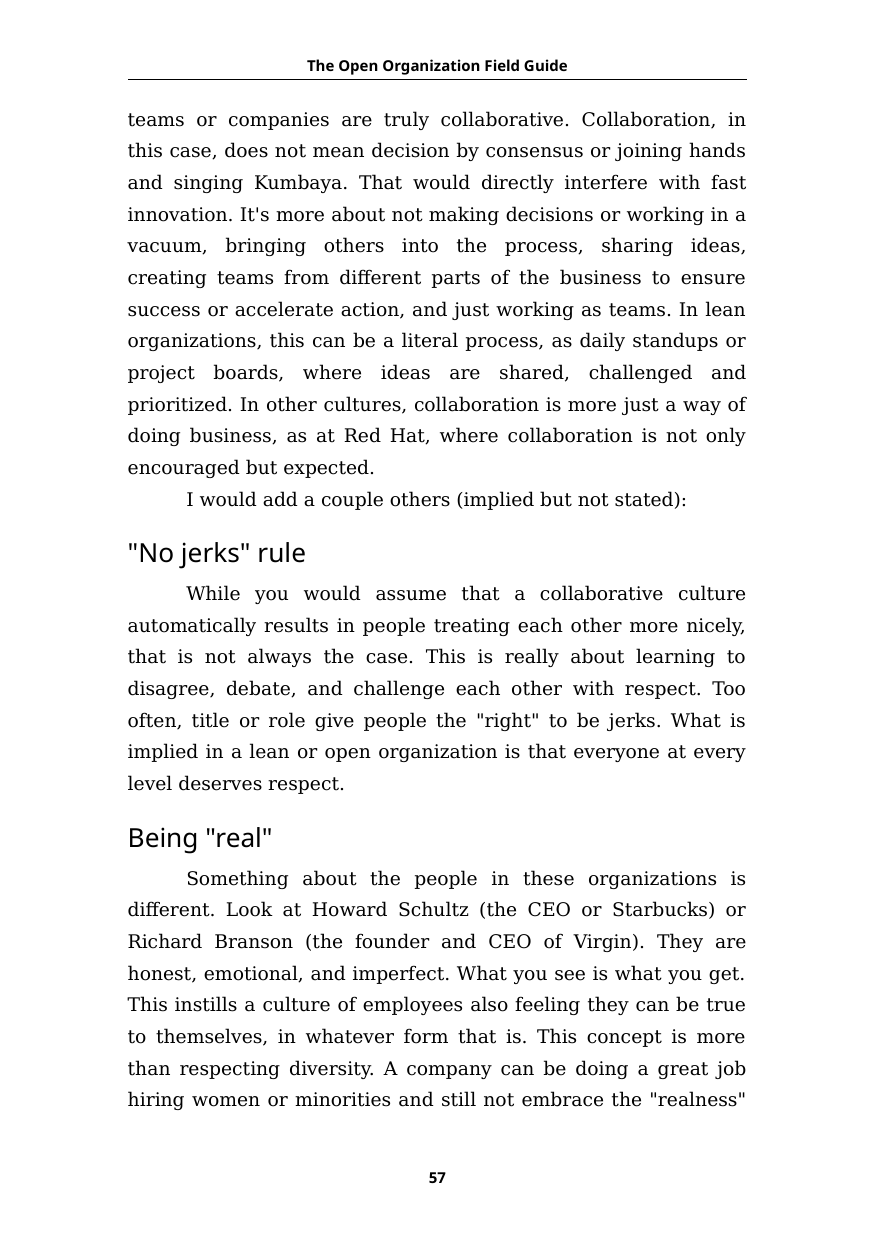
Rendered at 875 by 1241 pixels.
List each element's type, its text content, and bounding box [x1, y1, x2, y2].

text While you would assume that a collaborative culture automatically results in people treating each other more nicely, that is not always the case. This is really about learning to disagree, debate, and challenge each other with respect. Too often, title or role give people the "right" to be jerks. What is implied in a lean or open organization is that everyone at every level deserves respect. [127, 583, 747, 795]
text teams or companies are truly collaborative. Collaboration, in this case, does not mean decision by consensus or joining hands and singing Kumbaya. That would directly interfere with fast innovation. It's more about not making decisions or working in a vacuum, bringing others into the process, sharing ideas, creating teams from different parts of the business to ensure success or accelerate action, and just working as teams. In lean organizations, this can be a literal process, as daily standups or project boards, where ideas are shared, challenged and prioritized. In other cultures, collaboration is more just a way of doing business, as at Red Hat, where collaboration is not only encouraged but expected. [127, 108, 747, 479]
text I would add a couple others (implied but not stated): [127, 488, 747, 510]
subtitle "No jerks" rule [127, 535, 747, 571]
text Something about the people in these organizations is different. Look at Howard Schultz (the CEO or Starbucks) or Richard Branson (the founder and CEO of Virgin). They are honest, emotional, and imperfect. What you see is what you get. This instills a culture of employees also feeling they can be true to themselves, in whatever form that is. This concept is more than respecting diversity. A company can be doing a great job hiring women or minorities and still not embrace the "realness" [127, 867, 747, 1111]
subtitle Being "real" [127, 819, 747, 855]
